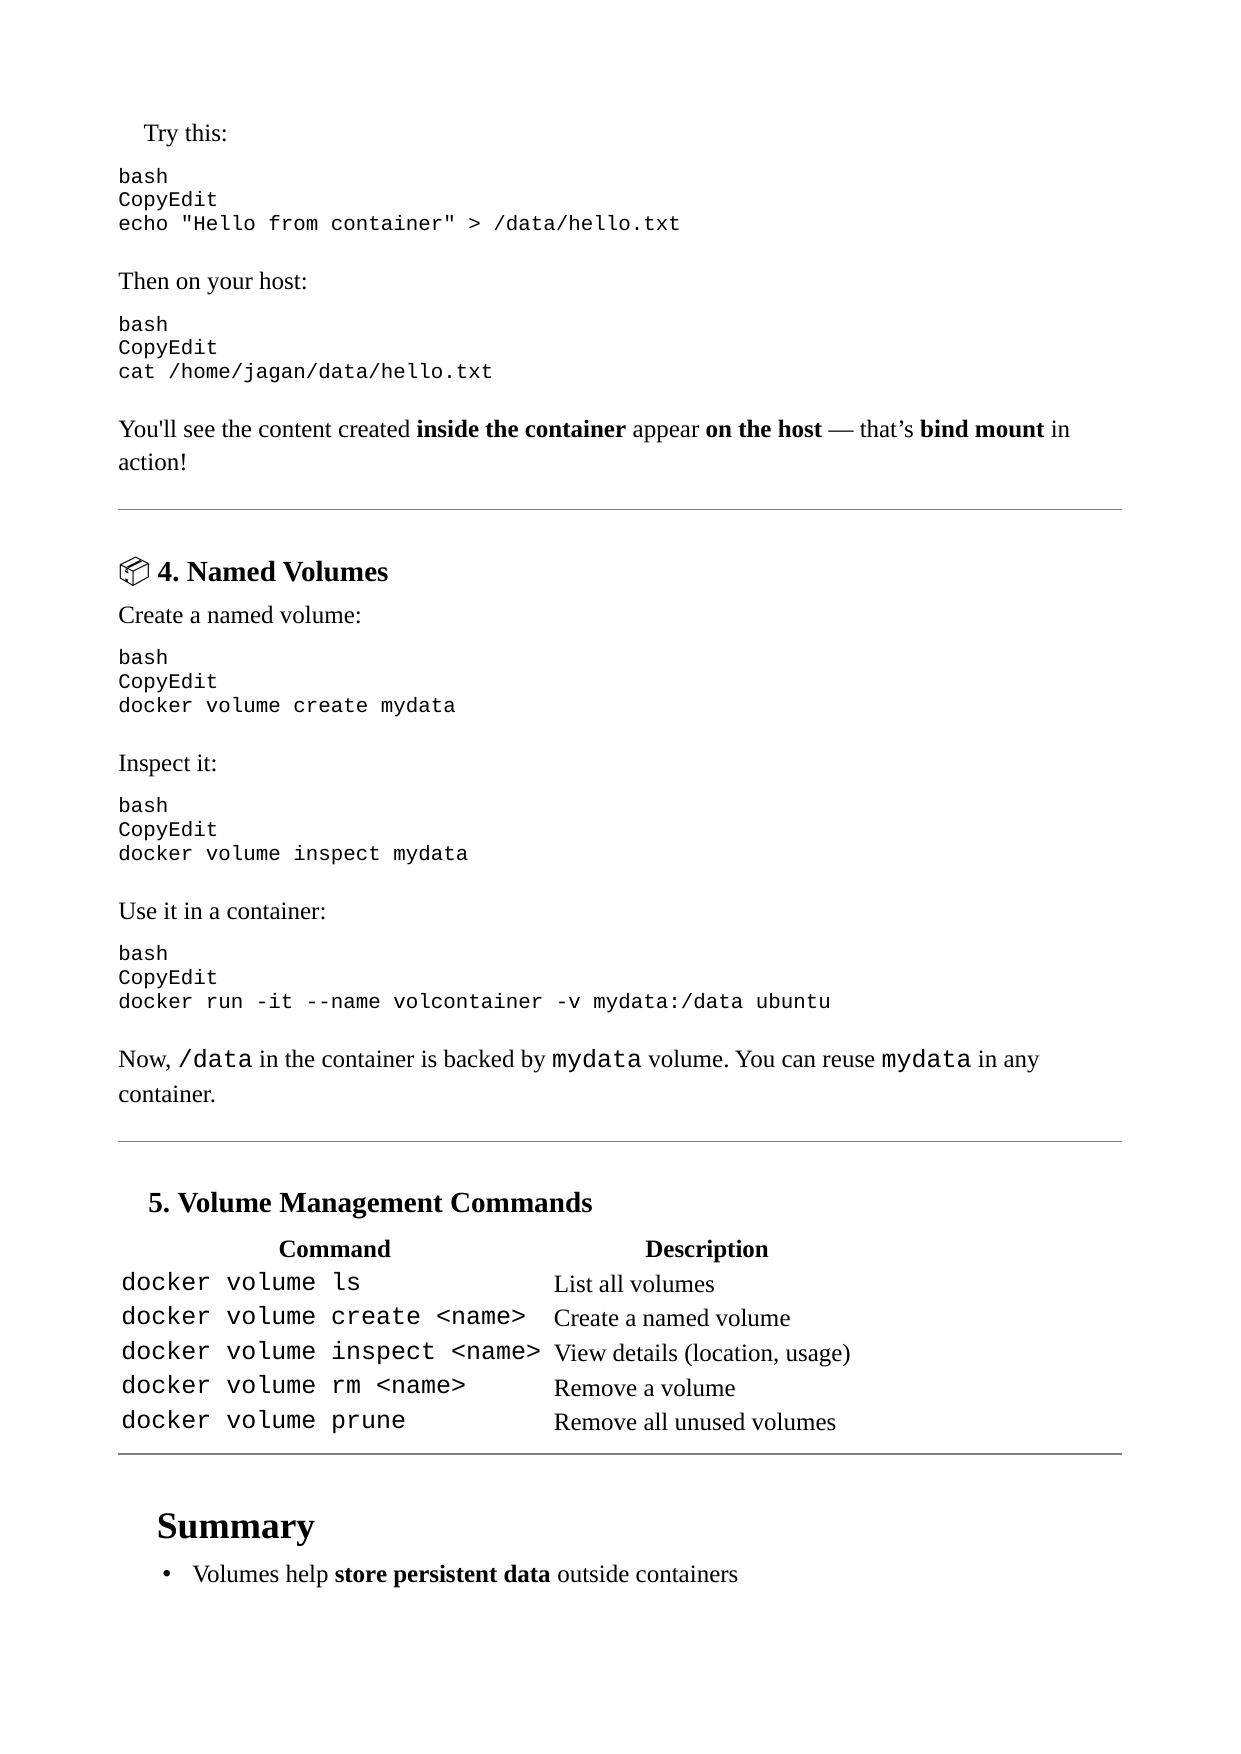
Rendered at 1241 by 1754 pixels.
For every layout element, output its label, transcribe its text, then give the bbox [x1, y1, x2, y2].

text Inspect it: [118, 748, 1122, 776]
text Use it in a container: [118, 896, 1122, 924]
table_cell docker volume rm <name> [118, 1370, 551, 1404]
text Create a named volume: [118, 600, 1122, 628]
table_cell View details (location, usage) [551, 1335, 863, 1370]
table_cell Create a named volume [551, 1301, 863, 1335]
text docker volume inspect mydata [118, 843, 1122, 866]
list Volumes help store persistent data outside containers [162, 1559, 1122, 1588]
text cat /home/jagan/data/hello.txt [118, 361, 1122, 385]
text CopyEdit [118, 819, 1122, 843]
table_cell docker volume prune [118, 1404, 551, 1439]
text bash [118, 943, 1122, 967]
text bash [118, 795, 1122, 819]
text bash [118, 166, 1122, 189]
text CopyEdit [118, 967, 1122, 991]
text bash [118, 314, 1122, 337]
text CopyEdit [118, 671, 1122, 694]
table_cell docker volume create <name> [118, 1301, 551, 1335]
text CopyEdit [118, 337, 1122, 361]
text bash [118, 647, 1122, 671]
table_cell Remove a volume [551, 1370, 863, 1404]
text docker volume create mydata [118, 694, 1122, 718]
text You'll see the content created inside the container appear on the host — that’s bind mount in action! [118, 414, 1122, 476]
table_cell docker volume ls [118, 1266, 551, 1301]
table_header Command [118, 1231, 551, 1266]
subtitle ✅ Summary [118, 1504, 1122, 1547]
text Now, /data in the container is backed by mydata volume. You can reuse mydata in any container. [118, 1044, 1122, 1108]
text echo "Hello from container" > /data/hello.txt [118, 213, 1122, 237]
table_header Description [551, 1231, 863, 1266]
text docker run -it --name volcontainer -v mydata:/data ubuntu [118, 991, 1122, 1014]
table_cell Remove all unused volumes [551, 1404, 863, 1439]
text CopyEdit [118, 189, 1122, 213]
table_cell docker volume inspect <name> [118, 1335, 551, 1370]
text Then on your host: [118, 266, 1122, 295]
table_cell List all volumes [551, 1266, 863, 1301]
text ✅ Try this: [118, 118, 1122, 147]
subtitle 🧹 5. Volume Management Commands [118, 1185, 1122, 1219]
subtitle 📦 4. Named Volumes [118, 554, 1122, 587]
